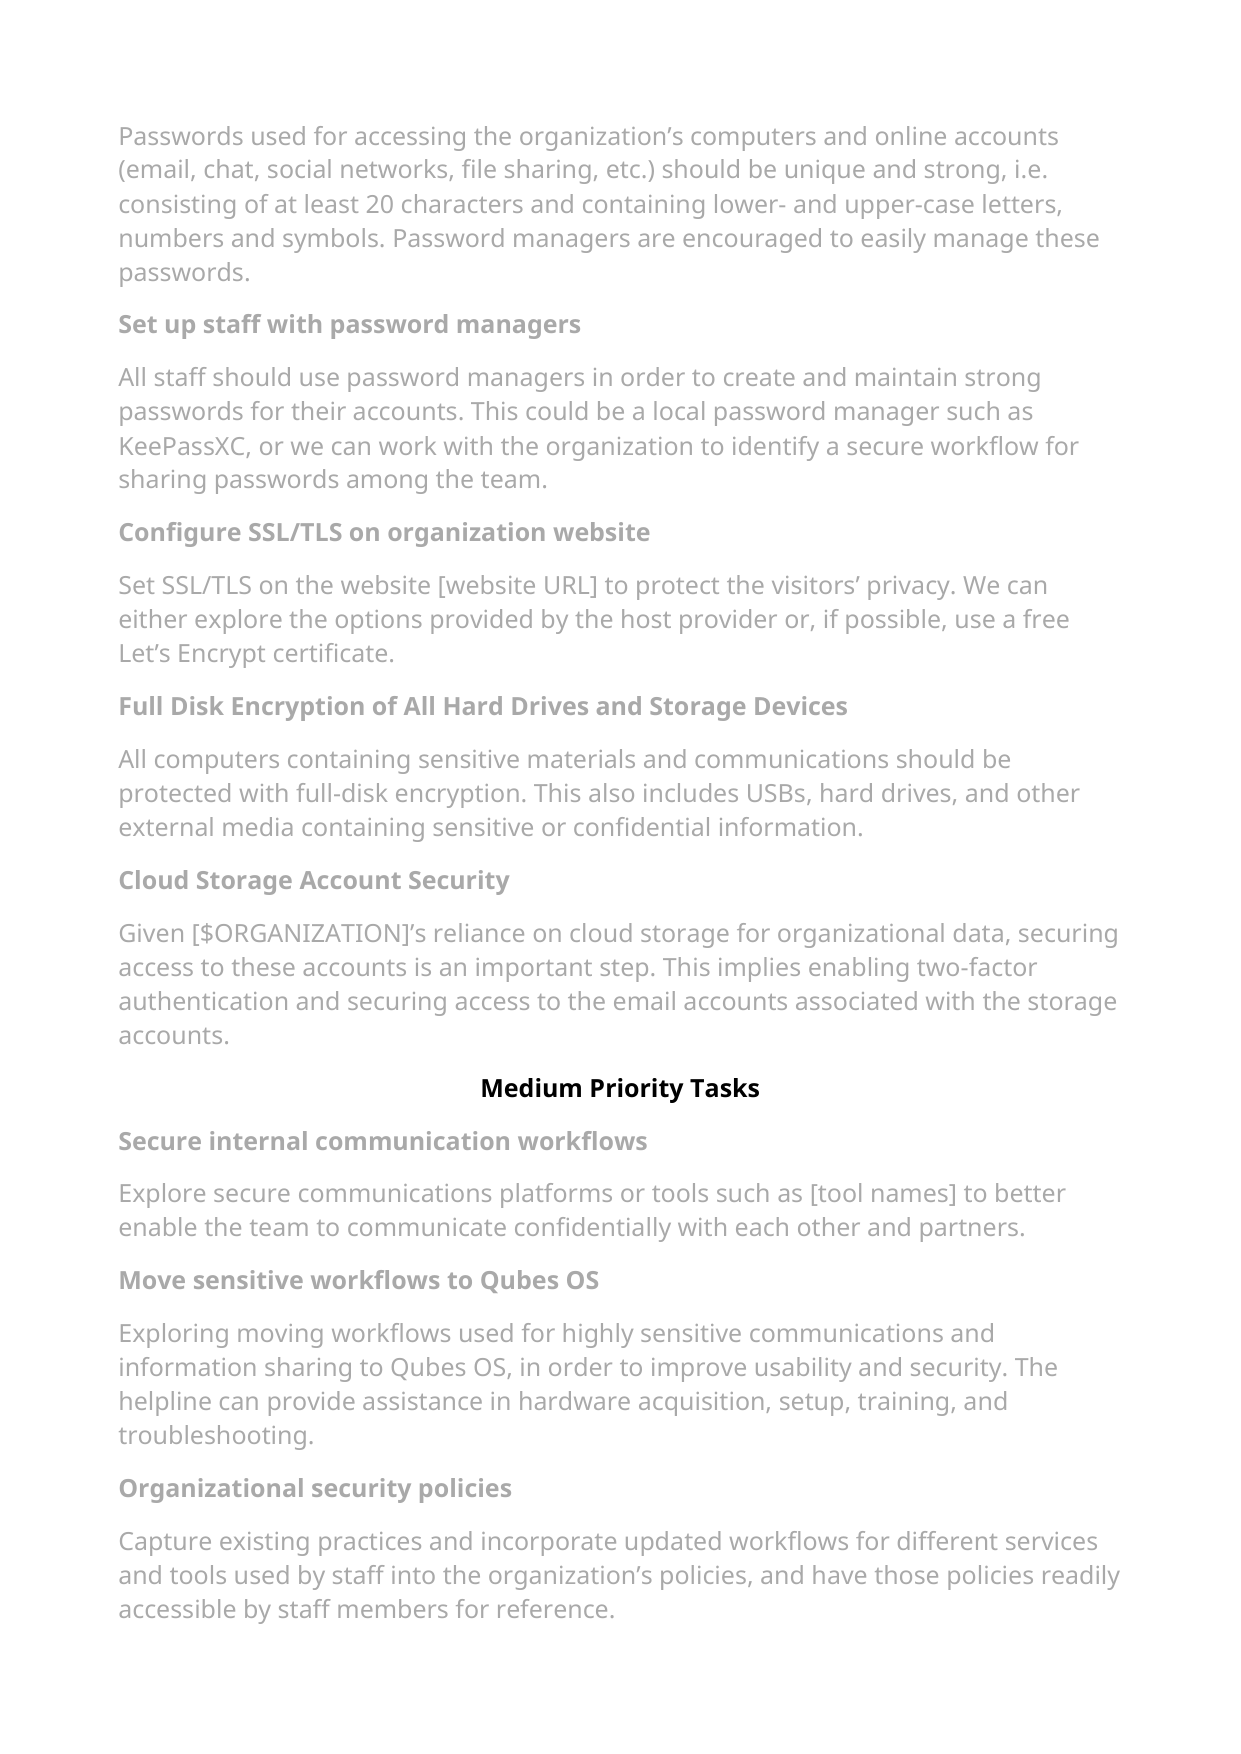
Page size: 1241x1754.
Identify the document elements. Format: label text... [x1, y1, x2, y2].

text Given [$ORGANIZATION]’s reliance on cloud storage for organizational data, securing access to these accounts is an important step. This implies enabling two-factor authentication and securing access to the email accounts associated with the storage accounts. [118, 915, 1122, 1052]
text Secure internal communication workflows [118, 1123, 1122, 1157]
text Capture existing practices and incorporate updated workflows for different services and tools used by staff into the organization’s policies, and have those policies readily accessible by staff members for reference. [118, 1523, 1122, 1626]
text Configure SSL/TLS on organization website [118, 515, 1122, 549]
text Passwords used for accessing the organization’s computers and online accounts (email, chat, social networks, file sharing, etc.) should be unique and strong, i.e. consisting of at least 20 characters and containing lower- and upper-case letters, numbers and symbols. Password managers are encouraged to easily manage these passwords. [118, 118, 1122, 288]
text Move sensitive workflows to Qubes OS [118, 1263, 1122, 1297]
text Full Disk Encryption of All Hard Drives and Storage Devices [118, 689, 1122, 723]
text Set up staff with password managers [118, 307, 1122, 341]
text Explore secure communications platforms or tools such as [tool names] to better enable the team to communicate confidentially with each other and partners. [118, 1176, 1122, 1244]
text Exploring moving workflows used for highly sensitive communications and information sharing to Qubes OS, in order to improve usability and security. The helpline can provide assistance in hardware acquisition, setup, training, and troubleshooting. [118, 1316, 1122, 1452]
text Cloud Storage Account Security [118, 862, 1122, 897]
text Set SSL/TLS on the website [website URL] to protect the visitors’ privacy. We can either explore the options provided by the host provider or, if possible, use a free Let’s Encrypt certificate. [118, 568, 1122, 670]
text All computers containing sensitive materials and communications should be protected with full-disk encryption. This also includes USBs, hard drives, and other external media containing sensitive or confidential information. [118, 742, 1122, 844]
text Organizational security policies [118, 1471, 1122, 1505]
text All staff should use password managers in order to create and maintain strong passwords for their accounts. This could be a local password manager such as KeePassXC, or we can work with the organization to identify a secure workflow for sharing passwords among the team. [118, 360, 1122, 496]
text Medium Priority Tasks [118, 1070, 1122, 1104]
